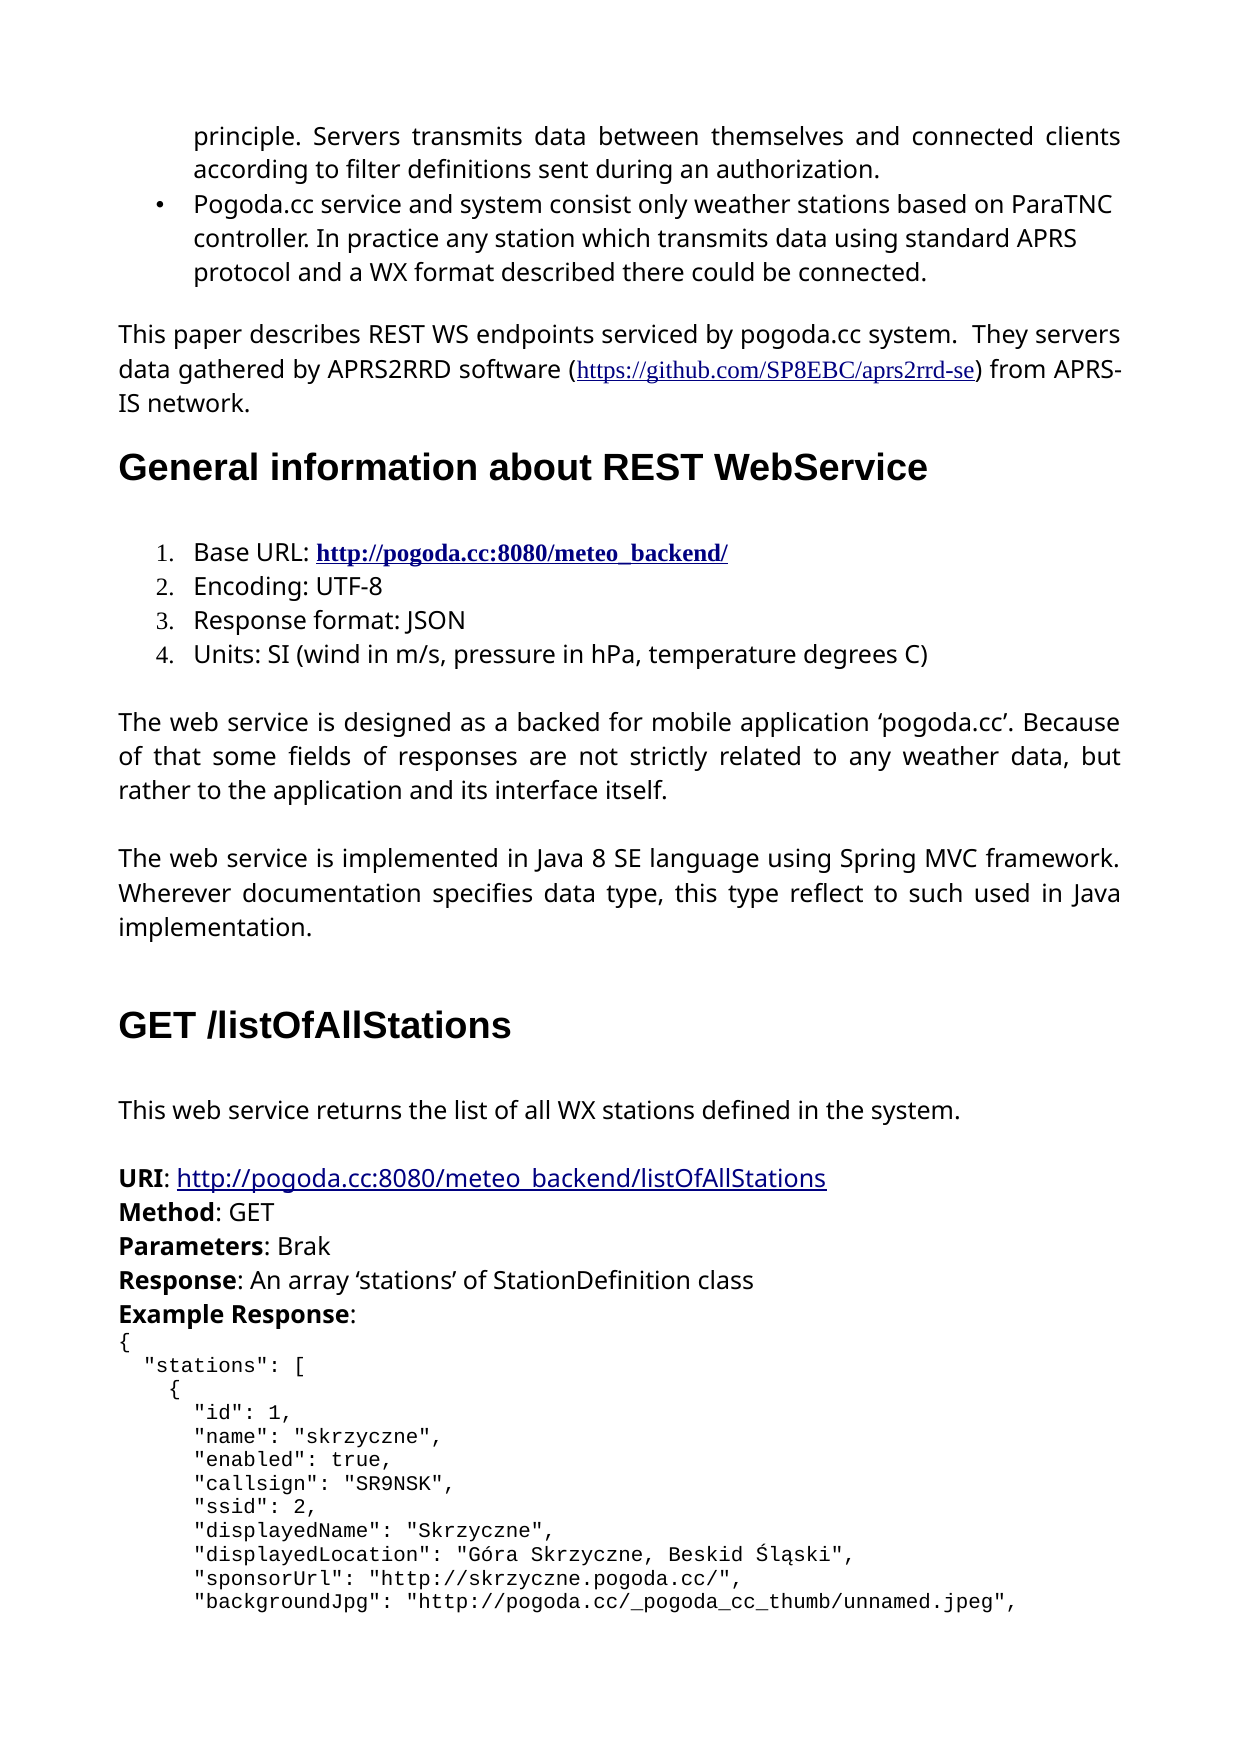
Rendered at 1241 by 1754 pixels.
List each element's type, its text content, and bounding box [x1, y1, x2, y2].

list Response format: JSON [156, 603, 1122, 637]
list Encoding: UTF-8 [156, 569, 1122, 603]
text This paper describes REST WS endpoints serviced by pogoda.cc system. They servers data gathered by APRS2RRD software (https://github.com/SP8EBC/aprs2rrd-se) from APRS-IS network. [118, 317, 1122, 419]
text The web service is designed as a backed for mobile application ‘pogoda.cc’. Because of that some fields of responses are not strictly related to any weather data, but rather to the application and its interface itself. [118, 705, 1122, 807]
list Units: SI (wind in m/s, pressure in hPa, temperature degrees C) [156, 637, 1122, 671]
text Parameters: Brak [118, 1229, 1122, 1263]
table_header { "stations": [ { "id": 1, "name": "skrzyczne", "enabled": true, "callsign": "SR9NSK", "ssid": 2, "displayedName": "Skrzyczne", "displayedLocation": "Góra Skrzyczne, Beskid Śląski", "sponsorUrl": "http://skrzyczne.pogoda.cc/", "backgroundJpg": "http://pogoda.cc/_pogoda_cc_thumb/unnamed.jpeg", [118, 1331, 1122, 1615]
text Method: GET [118, 1195, 1122, 1229]
list principle. Servers transmits data between themselves and connected clients according to filter definitions sent during an authorization. [156, 118, 1122, 186]
text Example Response: [118, 1297, 1122, 1331]
subtitle GET /listOfAllStations [118, 1002, 1122, 1046]
subtitle General information about REST WebService [118, 444, 1122, 488]
list Pogoda.cc service and system consist only weather stations based on ParaTNC controller. In practice any station which transmits data using standard APRS protocol and a WX format described there could be connected. [156, 186, 1122, 288]
text Response: An array ‘stations’ of StationDefinition class [118, 1263, 1122, 1297]
text URI: http://pogoda.cc:8080/meteo_backend/listOfAllStations [118, 1161, 1122, 1195]
list Base URL: http://pogoda.cc:8080/meteo_backend/ [156, 534, 1122, 569]
text This web service returns the list of all WX stations defined in the system. [118, 1093, 1122, 1127]
text The web service is implemented in Java 8 SE language using Spring MVC framework. Wherever documentation specifies data type, this type reflect to such used in Java implementation. [118, 841, 1122, 943]
